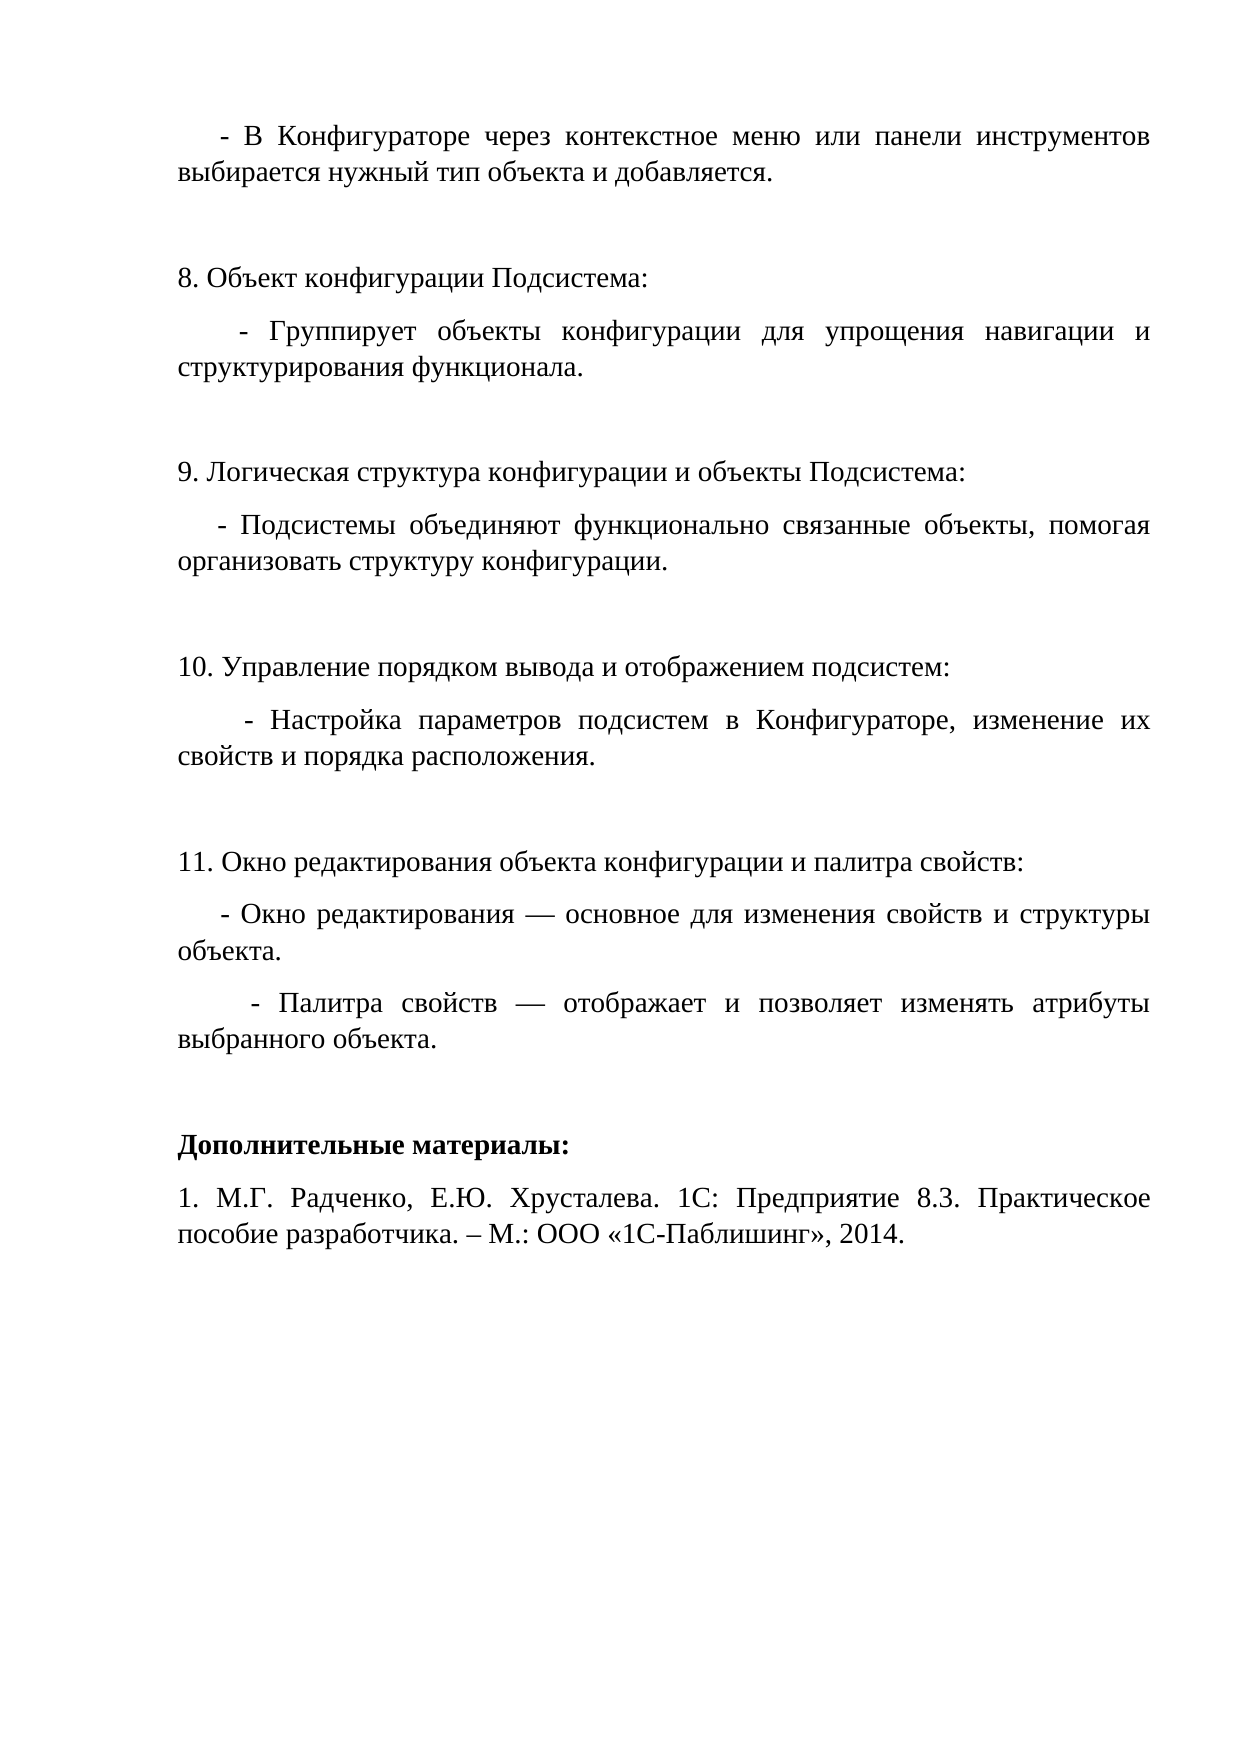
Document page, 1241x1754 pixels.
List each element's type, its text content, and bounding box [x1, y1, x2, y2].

text - Настройка параметров подсистем в Конфигураторе, изменение их свойств и порядка расположения. [177, 702, 1152, 772]
text 11. Окно редактирования объекта конфигурации и палитра свойств: [177, 844, 1152, 877]
text - Подсистемы объединяют функционально связанные объекты, помогая организовать структуру конфигурации. [177, 507, 1152, 577]
text 1. М.Г. Радченко, Е.Ю. Хрусталева. 1С: Предприятие 8.3. Практическое пособие разработчика. – М.: ООО «1С-Паблишинг», 2014. [177, 1180, 1152, 1250]
text - Окно редактирования — основное для изменения свойств и структуры объекта. [177, 896, 1152, 966]
text - Палитра свойств — отображает и позволяет изменять атрибуты выбранного объекта. [177, 985, 1152, 1055]
text 10. Управление порядком вывода и отображением подсистем: [177, 649, 1152, 683]
text - В Конфигураторе через контекстное меню или панели инструментов выбирается нужный тип объекта и добавляется. [177, 118, 1152, 188]
text 8. Объект конфигурации Подсистема: [177, 260, 1152, 293]
text Дополнительные материалы: [177, 1127, 1152, 1161]
text 9. Логическая структура конфигурации и объекты Подсистема: [177, 454, 1152, 488]
text - Группирует объекты конфигурации для упрощения навигации и структурирования функционала. [177, 313, 1152, 382]
